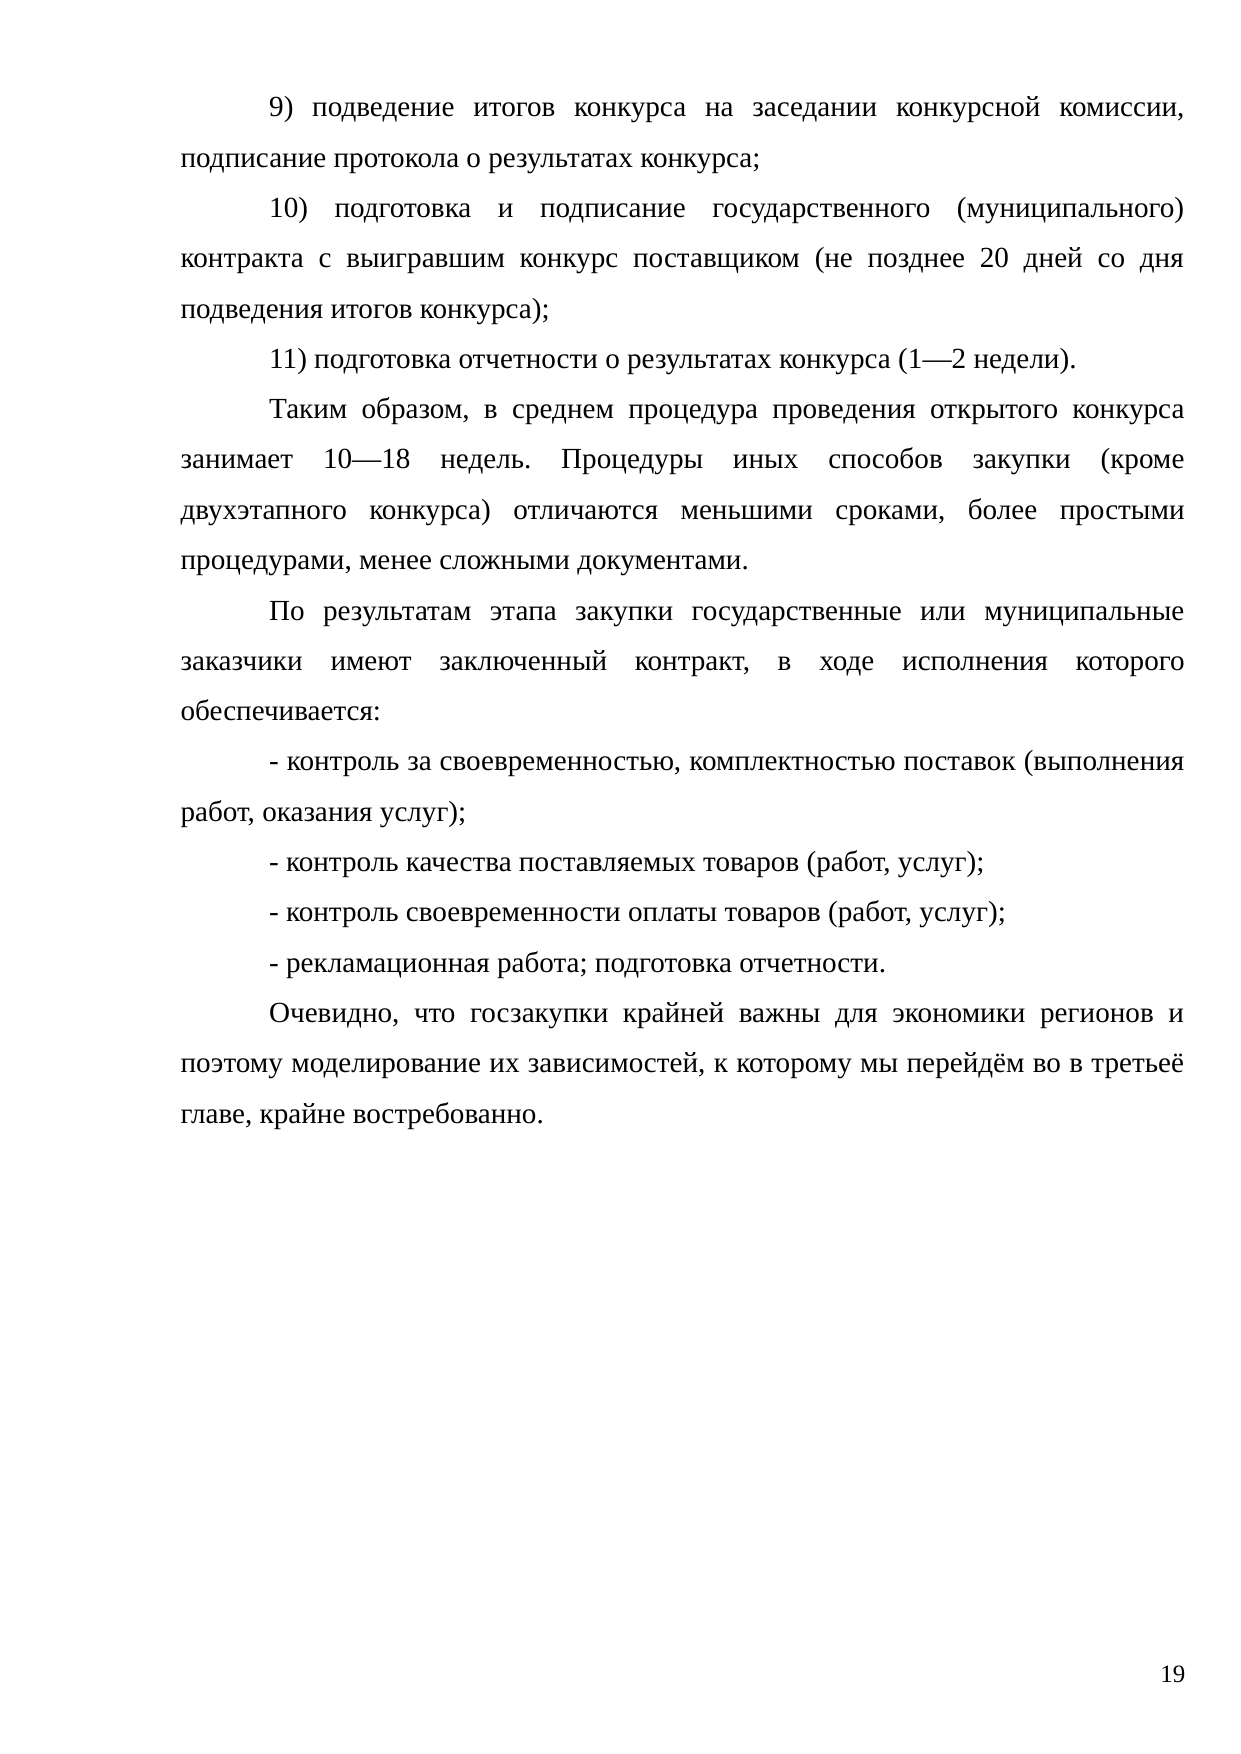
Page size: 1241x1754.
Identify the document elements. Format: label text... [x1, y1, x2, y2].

text Очевидно, что госзакупки крайней важны для экономики регионов и поэтому моделирование их зависимостей, к которому мы перейдём во в третьеё главе, крайне востребованно. [180, 995, 1185, 1129]
text - рекламационная работа; подготовка отчетности. [180, 945, 1185, 978]
text По результатам этапа закупки государственные или муниципальные заказчики имеют заключенный контракт, в ходе исполнения которого обеспечивается: [180, 593, 1185, 727]
text Таким образом, в среднем процедура проведения открытого конкурса занимает 10—18 недель. Процедуры иных способов закупки (кроме двухэтапного конкурса) отличаются меньшими сроками, более простыми процедурами, менее сложными документами. [180, 391, 1185, 576]
text - контроль качества поставляемых товаров (работ, услуг); [180, 844, 1185, 878]
text 10) подготовка и подписание государственного (муниципального) контракта с выигравшим конкурс поставщиком (не позднее 20 дней со дня подведения итогов конкурса); [180, 190, 1185, 324]
text - контроль за своевременностью, комплектностью поставок (выполнения работ, оказания услуг); [180, 743, 1185, 827]
text 9) подведение итогов конкурса на заседании конкурсной комиссии, подписание протокола о результатах конкурса; [180, 89, 1185, 173]
text 11) подготовка отчетности о результатах конкурса (1—2 недели). [180, 341, 1185, 374]
text - контроль своевременности оплаты товаров (работ, услуг); [180, 894, 1185, 928]
